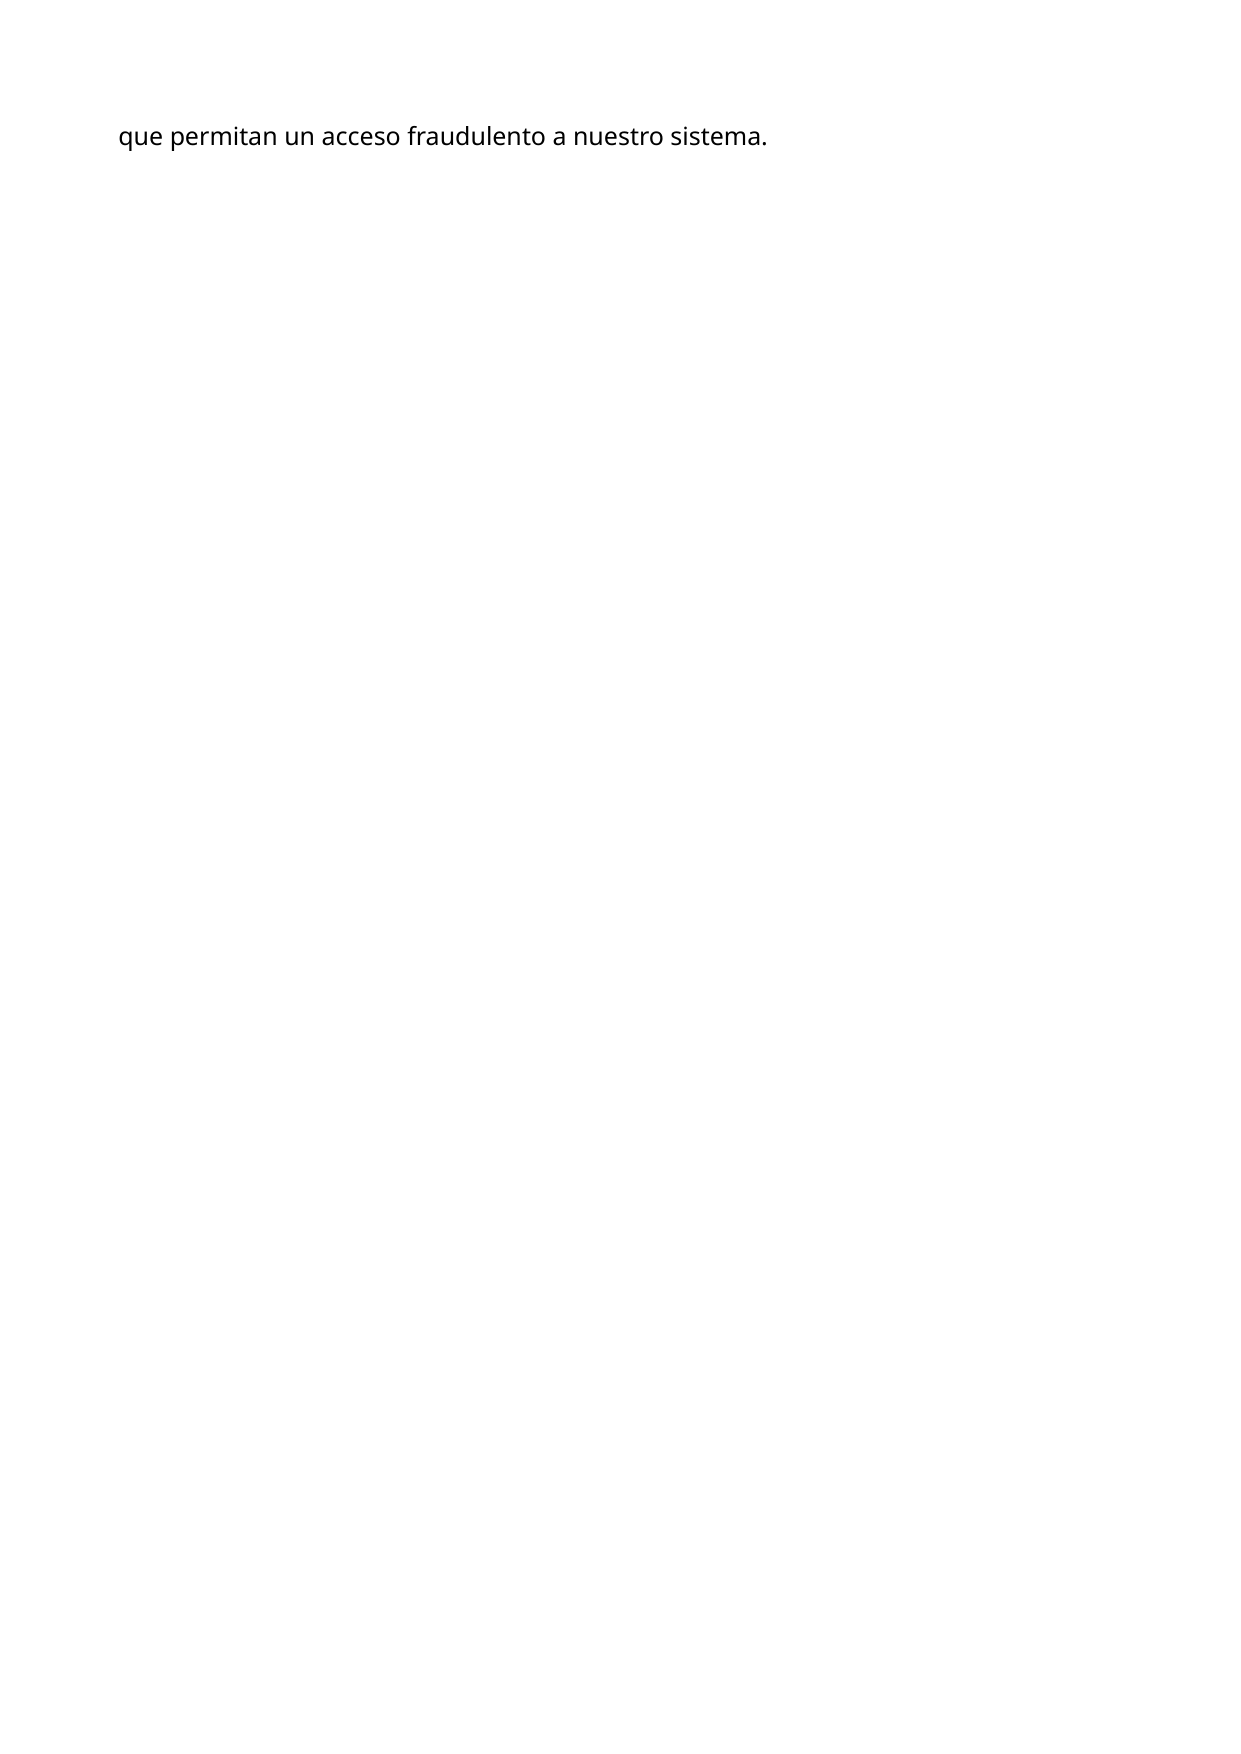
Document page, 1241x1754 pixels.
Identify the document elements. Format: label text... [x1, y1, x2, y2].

text que permitan un acceso fraudulento a nuestro sistema. [118, 118, 1122, 152]
